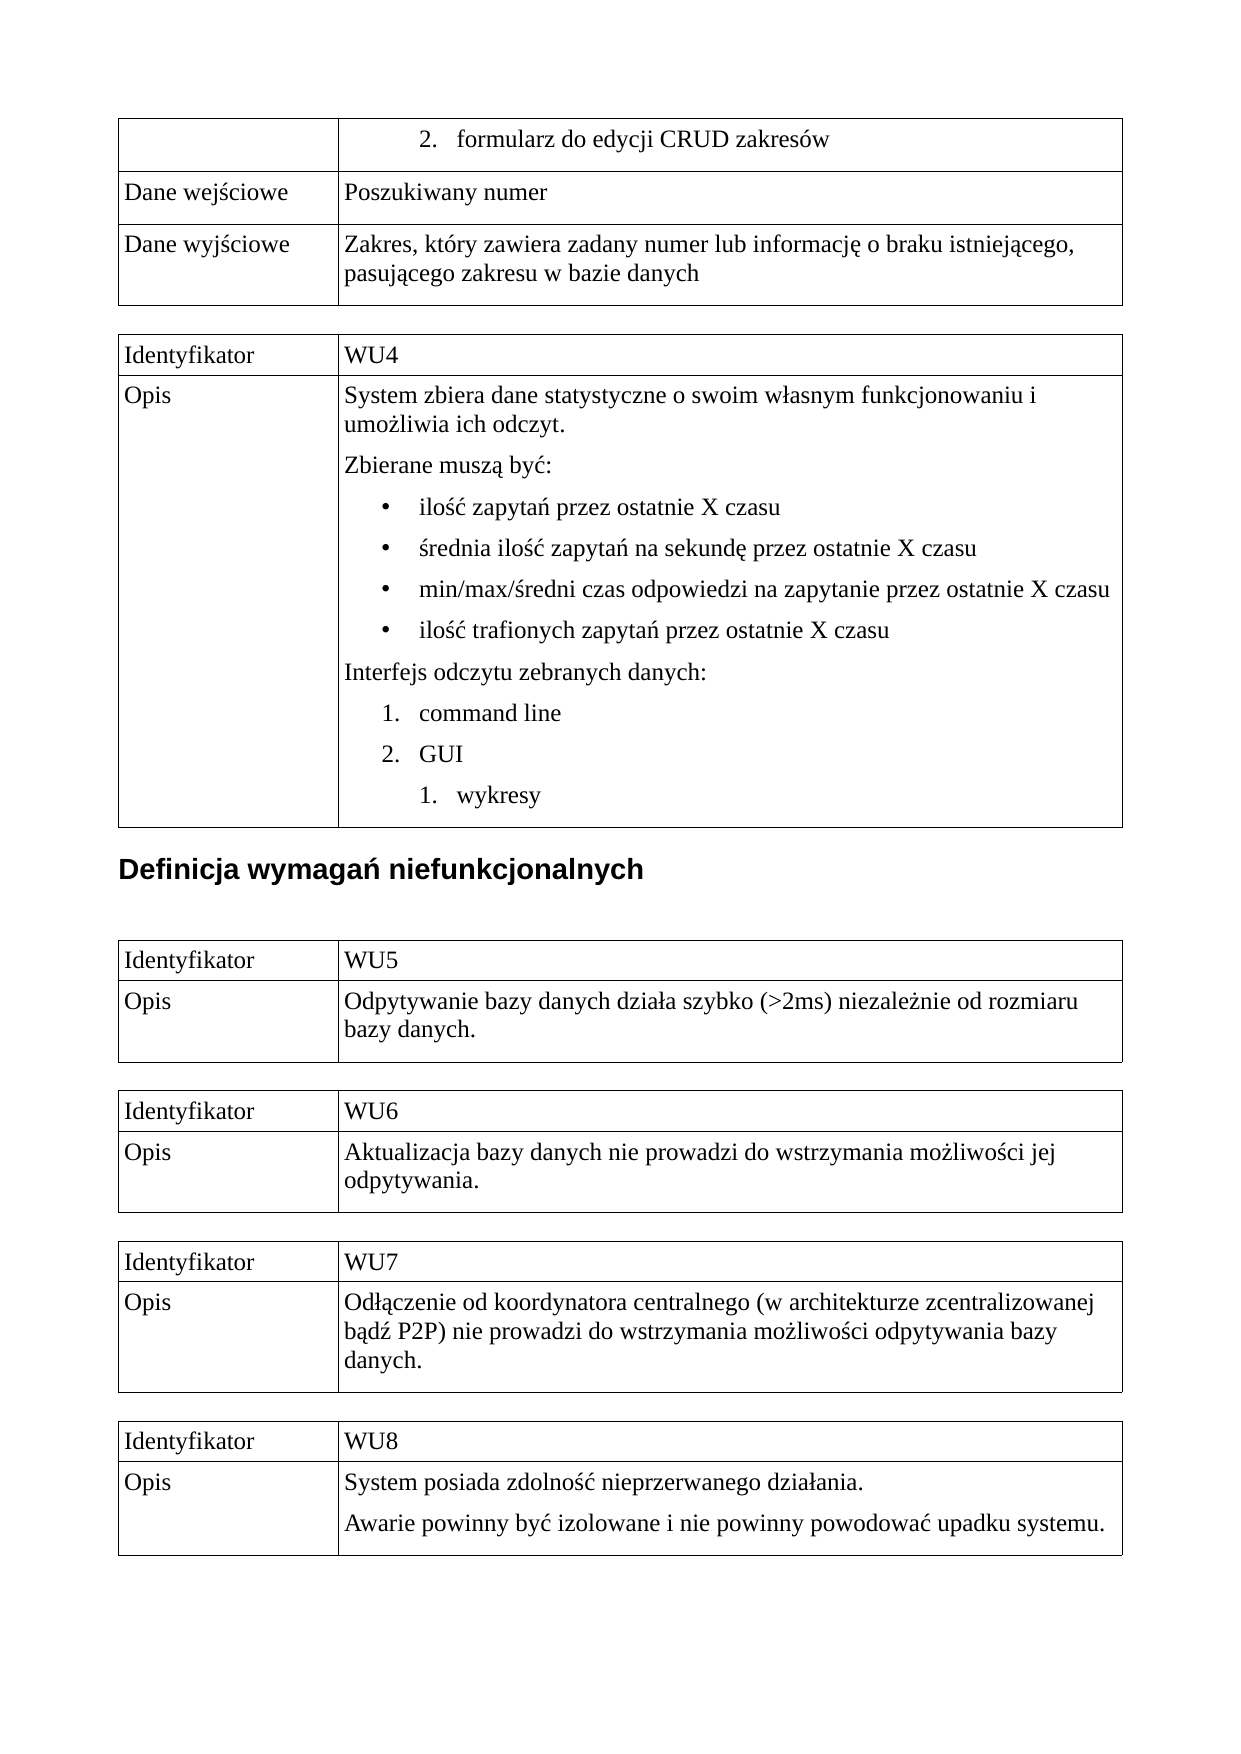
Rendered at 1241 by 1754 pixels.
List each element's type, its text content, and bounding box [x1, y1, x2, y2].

table_header Identyfikator [119, 1242, 338, 1281]
table_cell System dostarcza interfejs do modyfikacji bazy danych. Możliwe sposoby modyfikacji command line plik CSV polecenie modyfikujące pojedynczy rekord GUI administracyjne (server-side HTML) upload pliku CSV formularz do edycji CRUD zakresów [339, 119, 1122, 171]
table_header Identyfikator [119, 1422, 338, 1461]
table_cell Opis [119, 376, 338, 827]
table_header Identyfikator [119, 941, 338, 980]
table_header WU4 [339, 335, 1122, 374]
table_cell Poszukiwany numer [339, 172, 1122, 224]
table_cell Aktualizacja bazy danych nie prowadzi do wstrzymania możliwości jej odpytywania. [339, 1132, 1122, 1212]
table_cell Opis [119, 1462, 338, 1555]
table_header WU7 [339, 1242, 1122, 1281]
table_header WU5 [339, 941, 1122, 980]
table_cell Zakres, który zawiera zadany numer lub informację o braku istniejącego, pasującego zakresu w bazie danych [339, 225, 1122, 305]
subtitle Definicja wymagań niefunkcjonalnych [118, 852, 1122, 886]
table_cell Opis [119, 1282, 338, 1392]
table_cell [119, 119, 338, 171]
table_cell Dane wejściowe [119, 172, 338, 224]
table_cell Dane wyjściowe [119, 225, 338, 305]
table_cell Opis [119, 981, 338, 1062]
table_cell System posiada zdolność nieprzerwanego działania. Awarie powinny być izolowane i nie powinny powodować upadku systemu. [339, 1462, 1122, 1555]
table_header Identyfikator [119, 1091, 338, 1131]
table_cell Opis [119, 1132, 338, 1212]
table_cell Odpytywanie bazy danych działa szybko (>2ms) niezależnie od rozmiaru bazy danych. [339, 981, 1122, 1062]
table_cell Odłączenie od koordynatora centralnego (w architekturze zcentralizowanej bądź P2P) nie prowadzi do wstrzymania możliwości odpytywania bazy danych. [339, 1282, 1122, 1392]
table_cell System zbiera dane statystyczne o swoim własnym funkcjonowaniu i umożliwia ich odczyt. Zbierane muszą być: ilość zapytań przez ostatnie X czasu średnia ilość zapytań na sekundę przez ostatnie X czasu min/max/średni czas odpowiedzi na zapytanie przez ostatnie X czasu ilość trafionych zapytań przez ostatnie X czasu Interfejs odczytu zebranych danych: command line GUI wykresy [339, 376, 1122, 827]
table_header WU8 [339, 1422, 1122, 1461]
table_header Identyfikator [119, 335, 338, 374]
table_header WU6 [339, 1091, 1122, 1131]
